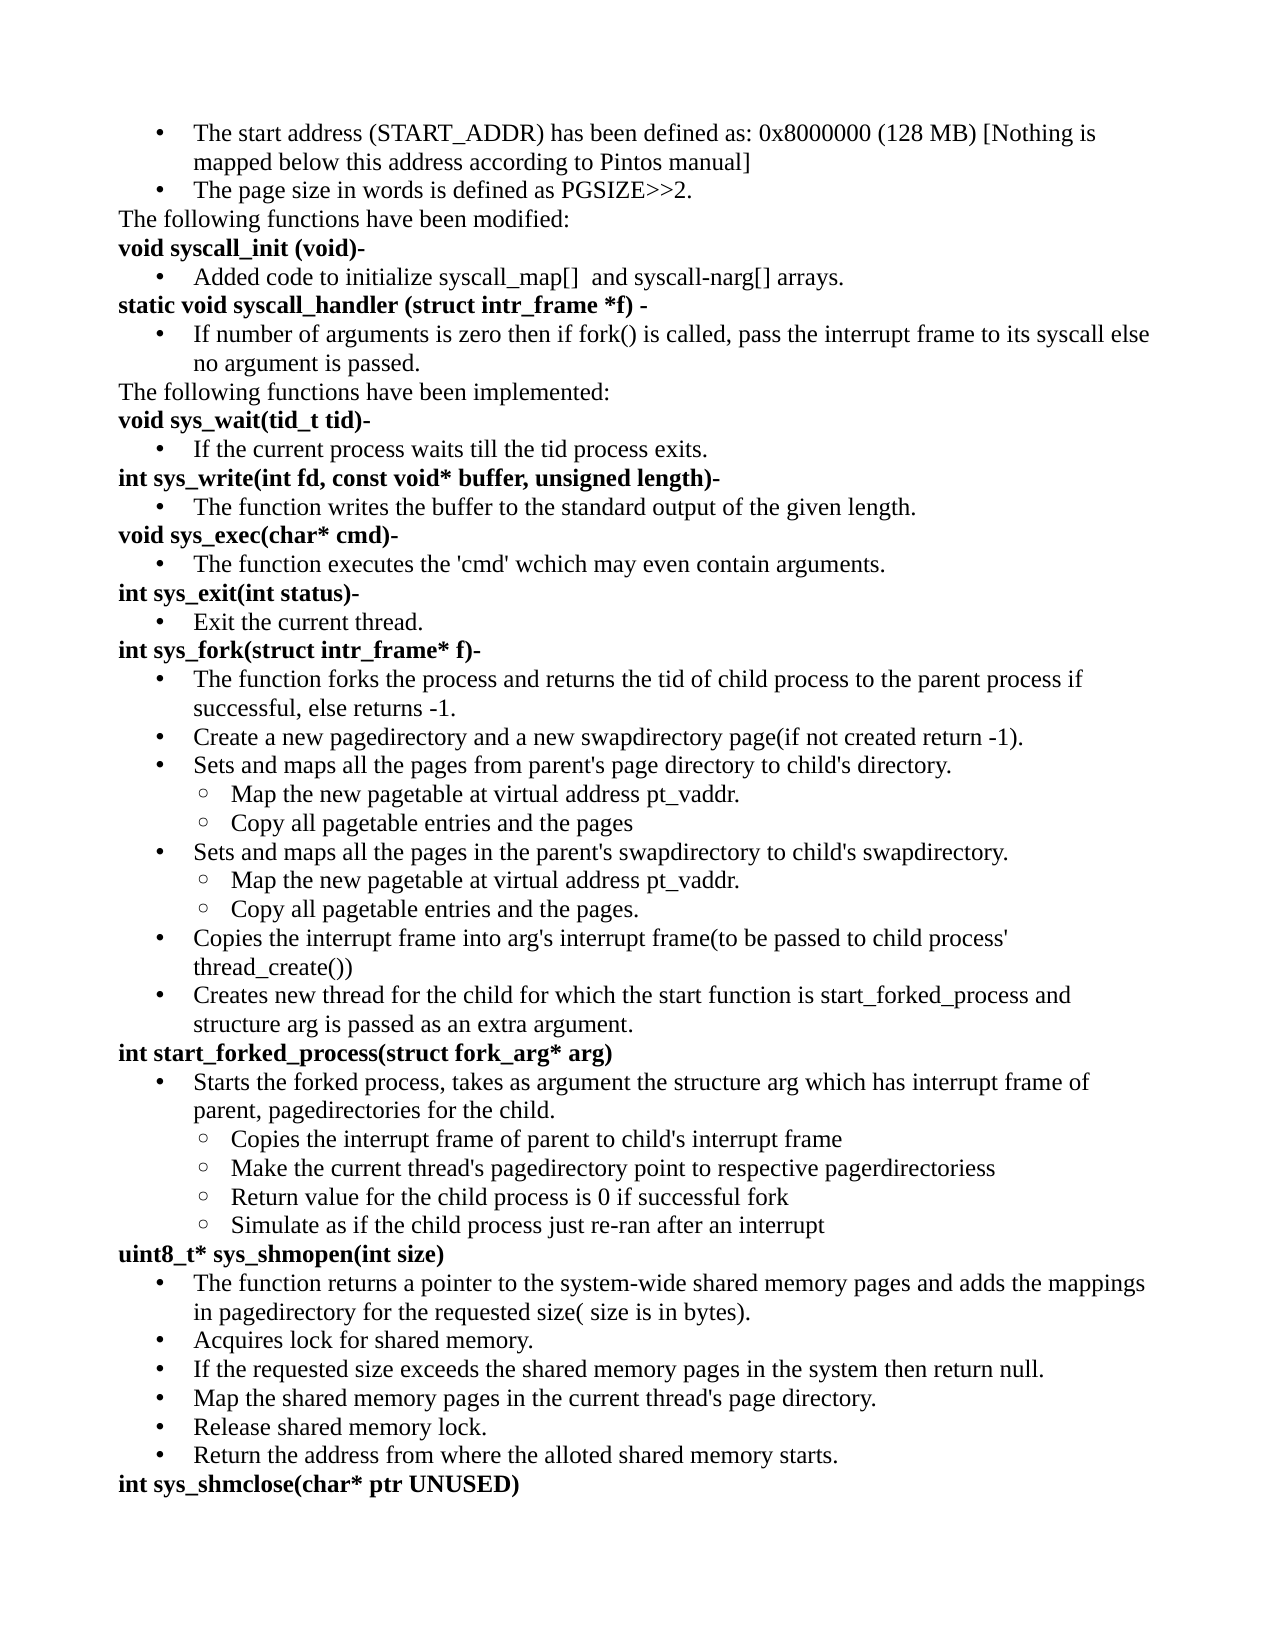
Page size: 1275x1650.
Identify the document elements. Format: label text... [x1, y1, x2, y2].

text int sys_write(int fd, const void* buffer, unsigned length)- [118, 463, 1157, 492]
list Map the new pagetable at virtual address pt_vaddr. [193, 866, 1157, 894]
text int sys_shmclose(char* ptr UNUSED) [118, 1469, 1157, 1498]
text void sys_exec(char* cmd)- [118, 521, 1157, 549]
list Return value for the child process is 0 if successful fork [193, 1182, 1157, 1211]
list The start address (START_ADDR) has been defined as: 0x8000000 (128 MB) [Nothing is mapped below this address according to Pintos manual] [156, 118, 1157, 176]
text int sys_fork(struct intr_frame* f)- [118, 636, 1157, 664]
list Create a new pagedirectory and a new swapdirectory page(if not created return -1). [156, 722, 1157, 751]
list Make the current thread's pagedirectory point to respective pagerdirectoriess [193, 1153, 1157, 1182]
list Return the address from where the alloted shared memory starts. [156, 1441, 1157, 1469]
list Added code to initialize syscall_map[] and syscall-narg[] arrays. [156, 262, 1157, 291]
list Simulate as if the child process just re-ran after an interrupt [193, 1211, 1157, 1239]
list Acquires lock for shared memory. [156, 1326, 1157, 1354]
list Sets and maps all the pages in the parent's swapdirectory to child's swapdirectory. [156, 837, 1157, 866]
list Copies the interrupt frame of parent to child's interrupt frame [193, 1124, 1157, 1153]
list The page size in words is defined as PGSIZE>>2. [156, 176, 1157, 204]
list Map the shared memory pages in the current thread's page directory. [156, 1383, 1157, 1412]
list The function returns a pointer to the system-wide shared memory pages and adds the mappings in pagedirectory for the requested size( size is in bytes). [156, 1268, 1157, 1326]
text static void syscall_handler (struct intr_frame *f) - [118, 291, 1157, 319]
list The function writes the buffer to the standard output of the given length. [156, 492, 1157, 521]
list Copy all pagetable entries and the pages. [193, 894, 1157, 923]
text int sys_exit(int status)- [118, 578, 1157, 607]
text The following functions have been implemented: [118, 377, 1157, 406]
list Map the new pagetable at virtual address pt_vaddr. [193, 779, 1157, 808]
list Release shared memory lock. [156, 1412, 1157, 1441]
list Starts the forked process, takes as argument the structure arg which has interrupt frame of parent, pagedirectories for the child. [156, 1067, 1157, 1124]
list The function executes the 'cmd' wchich may even contain arguments. [156, 549, 1157, 578]
list Copy all pagetable entries and the pages [193, 808, 1157, 837]
list If the requested size exceeds the shared memory pages in the system then return null. [156, 1354, 1157, 1383]
text void syscall_init (void)- [118, 233, 1157, 262]
list Sets and maps all the pages from parent's page directory to child's directory. [156, 751, 1157, 779]
list Exit the current thread. [156, 607, 1157, 636]
list Creates new thread for the child for which the start function is start_forked_process and structure arg is passed as an extra argument. [156, 981, 1157, 1038]
list If the current process waits till the tid process exits. [156, 434, 1157, 463]
text uint8_t* sys_shmopen(int size) [118, 1239, 1157, 1268]
text void sys_wait(tid_t tid)- [118, 406, 1157, 434]
text The following functions have been modified: [118, 204, 1157, 233]
list The function forks the process and returns the tid of child process to the parent process if successful, else returns -1. [156, 664, 1157, 722]
list Copies the interrupt frame into arg's interrupt frame(to be passed to child process' thread_create()) [156, 923, 1157, 981]
text int start_forked_process(struct fork_arg* arg) [118, 1038, 1157, 1067]
list If number of arguments is zero then if fork() is called, pass the interrupt frame to its syscall else no argument is passed. [156, 319, 1157, 377]
